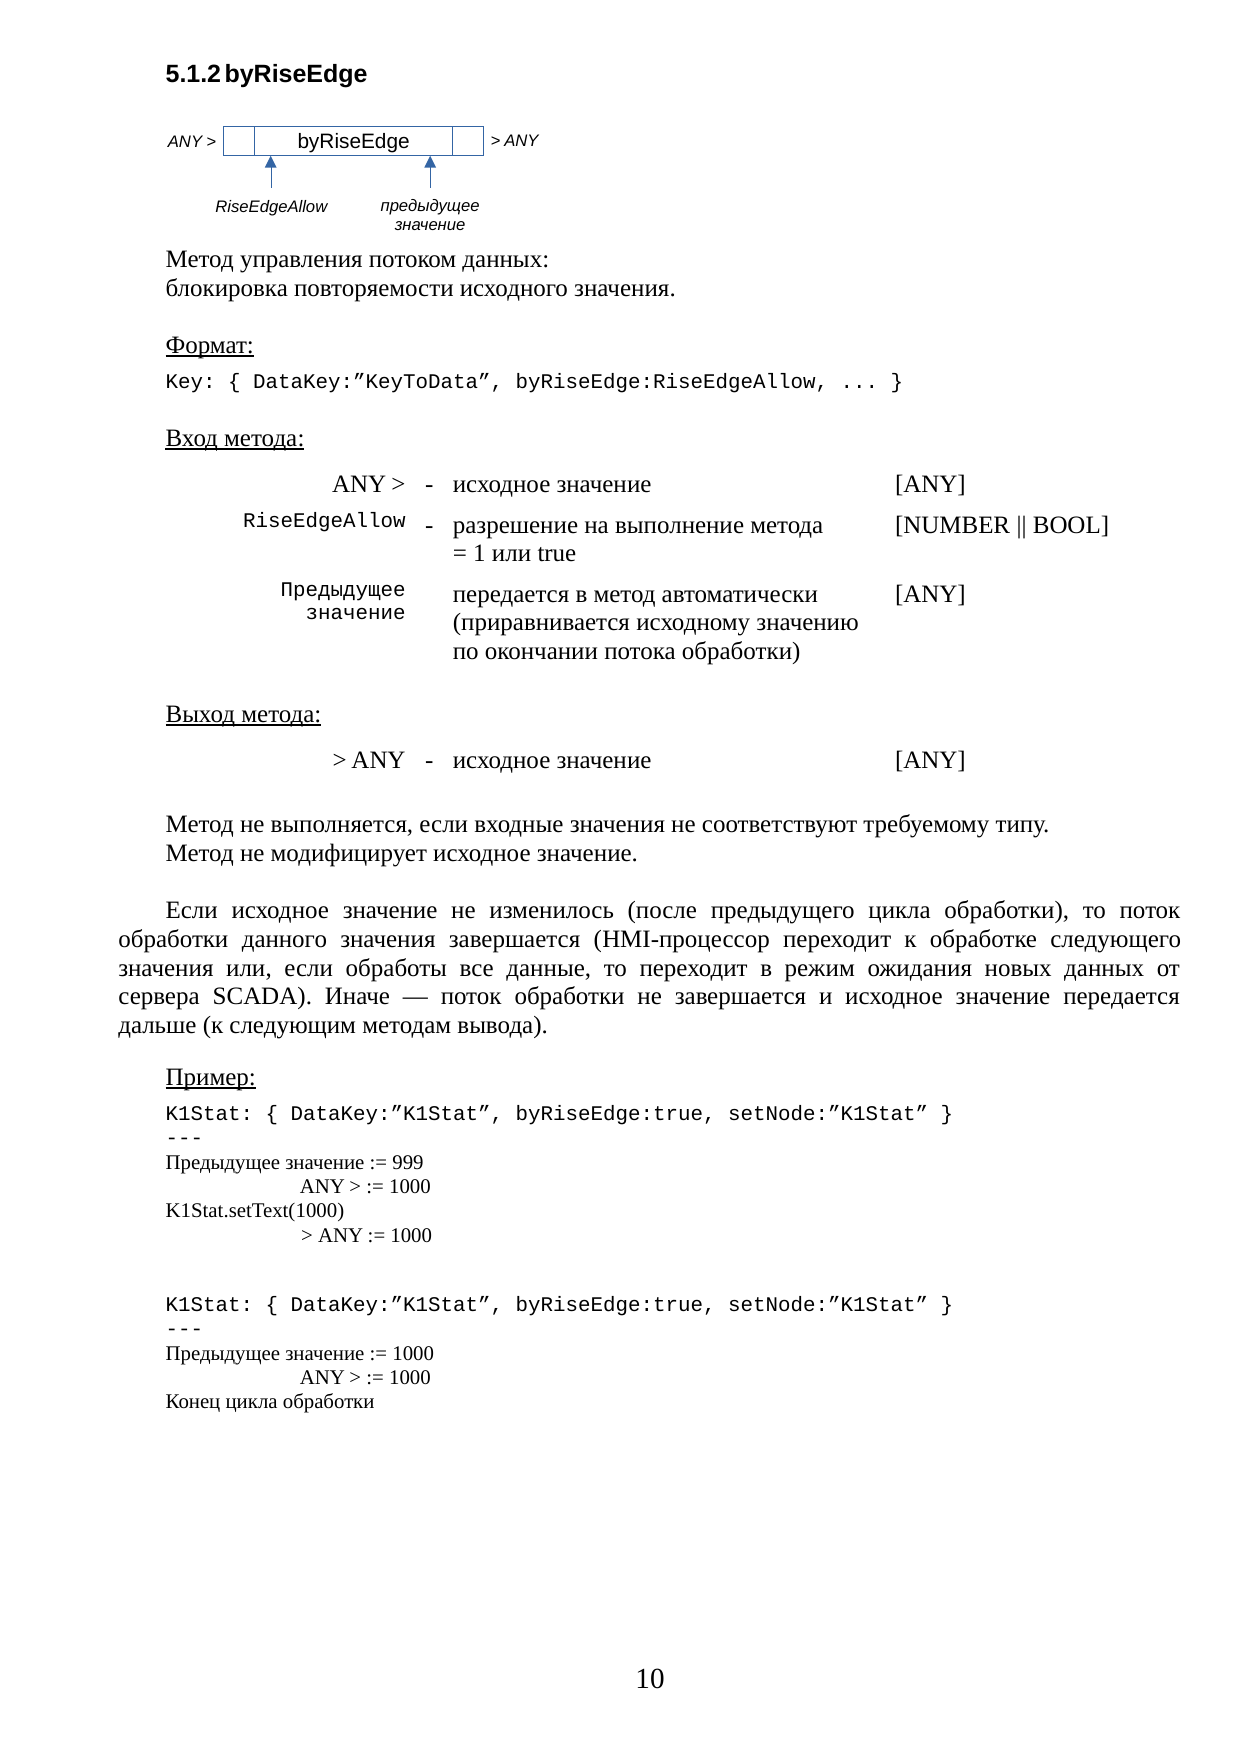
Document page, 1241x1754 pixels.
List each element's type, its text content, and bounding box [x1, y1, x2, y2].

text Метод управления потоком данных: [118, 244, 1181, 273]
text Предыдущее значение := 1000 [118, 1341, 1181, 1365]
table_header [ANY] [889, 740, 1181, 780]
table_cell [ANY] [889, 573, 1181, 671]
text --- [118, 1127, 1181, 1150]
table_header исходное значение [447, 740, 889, 780]
text Выход метода: [118, 699, 1181, 728]
table_header ANY > [169, 464, 411, 504]
text ANY > := 1000 [118, 1365, 1181, 1389]
table_header [ANY] [889, 464, 1181, 504]
table_header - [411, 740, 447, 780]
text Если исходное значение не изменилось (после предыдущего цикла обработки), то поток обработки данного значения завершается (HMI-процессор переходит к обработке следующего значения или, если обработы все данные, то переходит в режим ожидания новых данных от сервера SCADA). Иначе — поток обработки не завершается и исходное значение передается дальше (к следующим методам вывода). [118, 895, 1181, 1039]
table_cell разрешение на выполнение метода = 1 или true [447, 504, 889, 573]
text Формат: [118, 330, 1181, 359]
text Предыдущее значение := 999 [118, 1150, 1181, 1174]
table_cell передается в метод автоматически (приравнивается исходному значению по окончании потока обработки) [447, 573, 889, 671]
subtitle byRiseEdge [118, 59, 1181, 88]
text K1Stat: { DataKey:”K1Stat”, byRiseEdge:true, setNode:”K1Stat” } [118, 1294, 1181, 1317]
text K1Stat.setText(1000) [118, 1198, 1181, 1222]
text Конец цикла обработки [118, 1389, 1181, 1413]
text Пример: [118, 1062, 1181, 1091]
table_cell [411, 573, 447, 671]
text K1Stat: { DataKey:”K1Stat”, byRiseEdge:true, setNode:”K1Stat” } [118, 1103, 1181, 1127]
text --- [118, 1317, 1181, 1341]
text Key: { DataKey:”KeyToData”, byRiseEdge:RiseEdgeAllow, ... } [118, 371, 1181, 394]
text > ANY := 1000 [118, 1222, 1181, 1247]
table_cell RiseEdgeAllow [169, 504, 411, 573]
text Метод не выполняется, если входные значения не соответствуют требуемому типу. [118, 809, 1181, 838]
table_header > ANY [169, 740, 411, 780]
table_header - [411, 464, 447, 504]
text Метод не модифицирует исходное значение. [118, 838, 1181, 866]
table_cell Предыдущее значение [169, 573, 411, 671]
table_cell [NUMBER || BOOL] [889, 504, 1181, 573]
table_header исходное значение [447, 464, 889, 504]
text Вход метода: [118, 423, 1181, 452]
text блокировка повторяемости исходного значения. [118, 273, 1181, 302]
table_cell - [411, 504, 447, 573]
text ANY > := 1000 [118, 1174, 1181, 1198]
